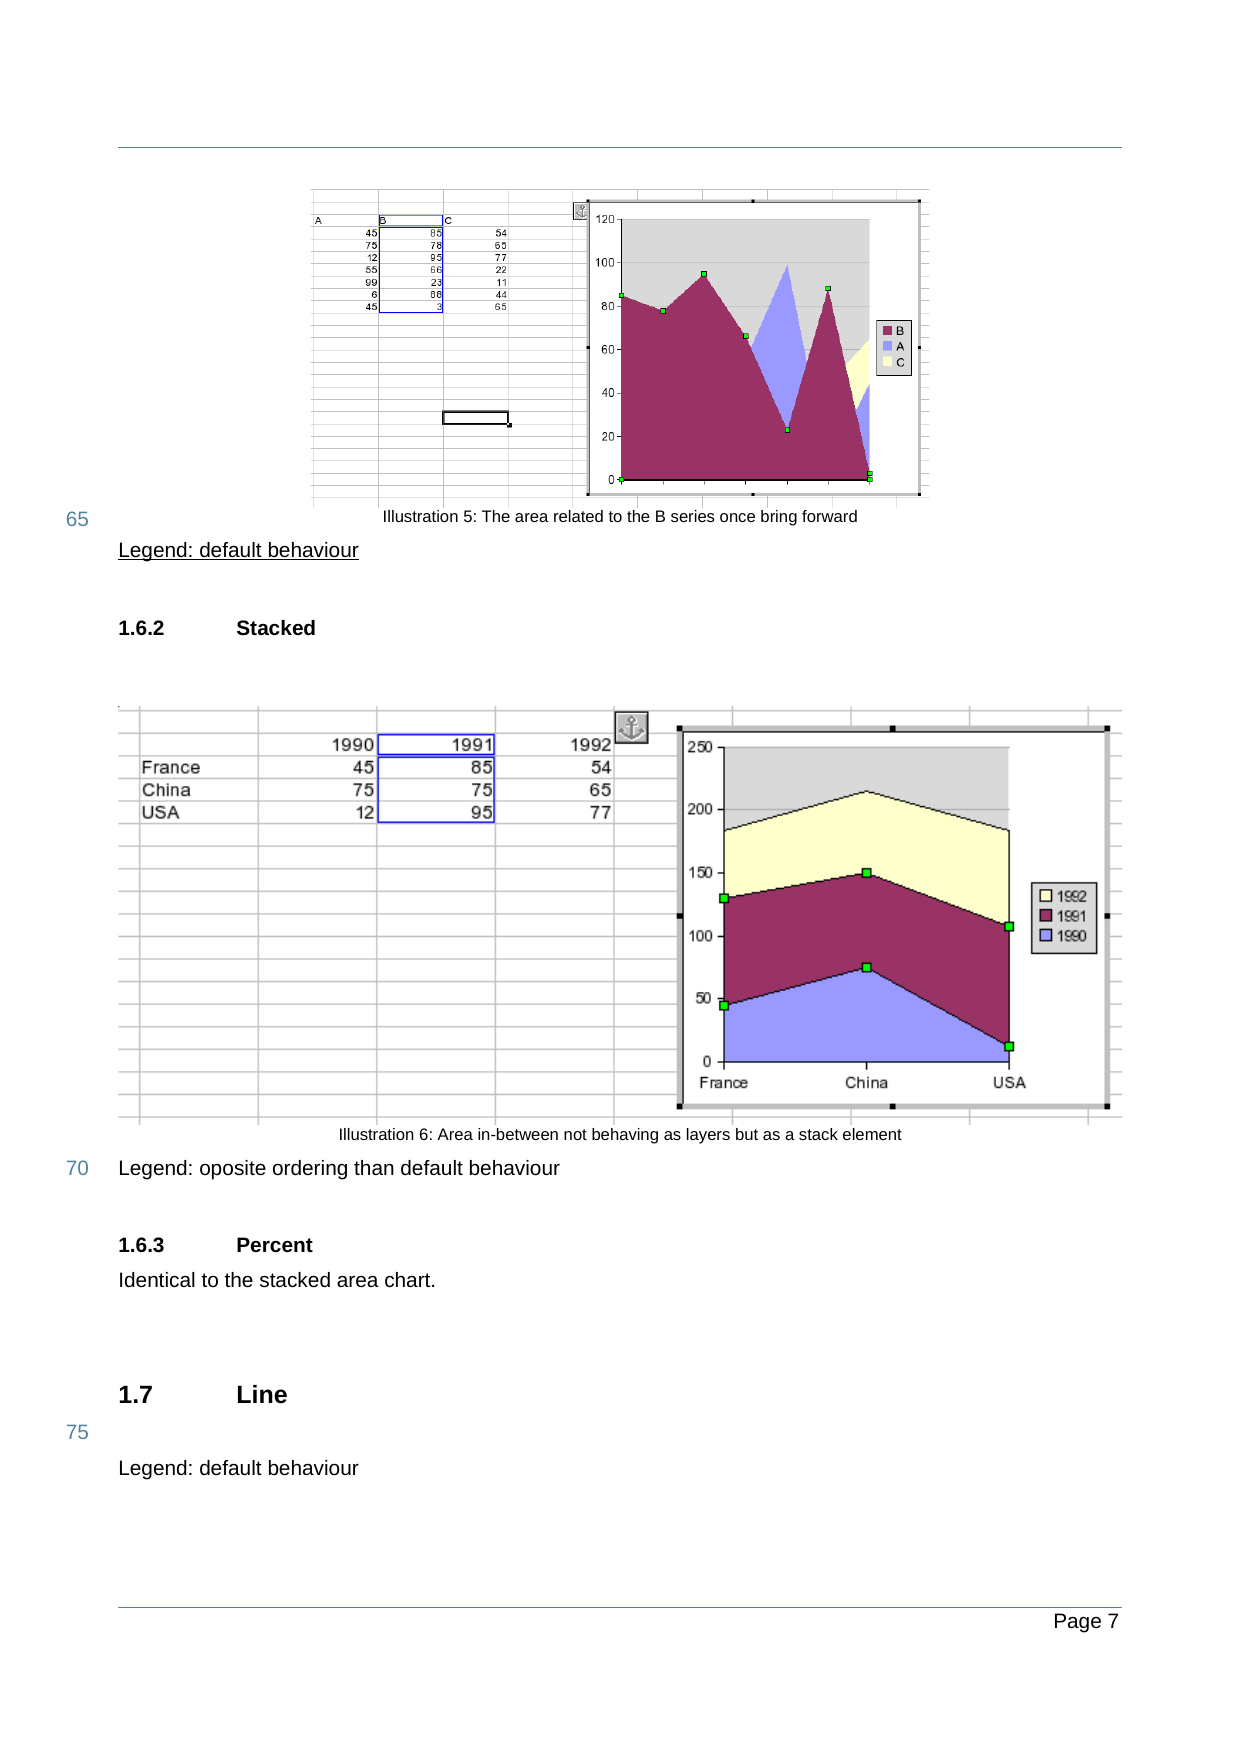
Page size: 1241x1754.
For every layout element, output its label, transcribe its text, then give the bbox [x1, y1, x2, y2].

text Identical to the stacked area chart. [118, 1268, 1122, 1291]
picture [118, 706, 1123, 1125]
subtitle Percent [118, 1233, 1122, 1256]
subtitle Stacked [118, 616, 1122, 639]
text Legend: default behaviour [118, 1456, 1122, 1480]
text Illustration 6: Area in-between not behaving as layers but as a stack element [118, 1125, 1122, 1144]
text Legend: oposite ordering than default behaviour [118, 1156, 1122, 1179]
text Illustration 5: The area related to the B series once bring forward [311, 508, 929, 526]
picture [310, 189, 930, 508]
text Legend: default behaviour [118, 539, 1122, 562]
subtitle Line [118, 1381, 1122, 1409]
